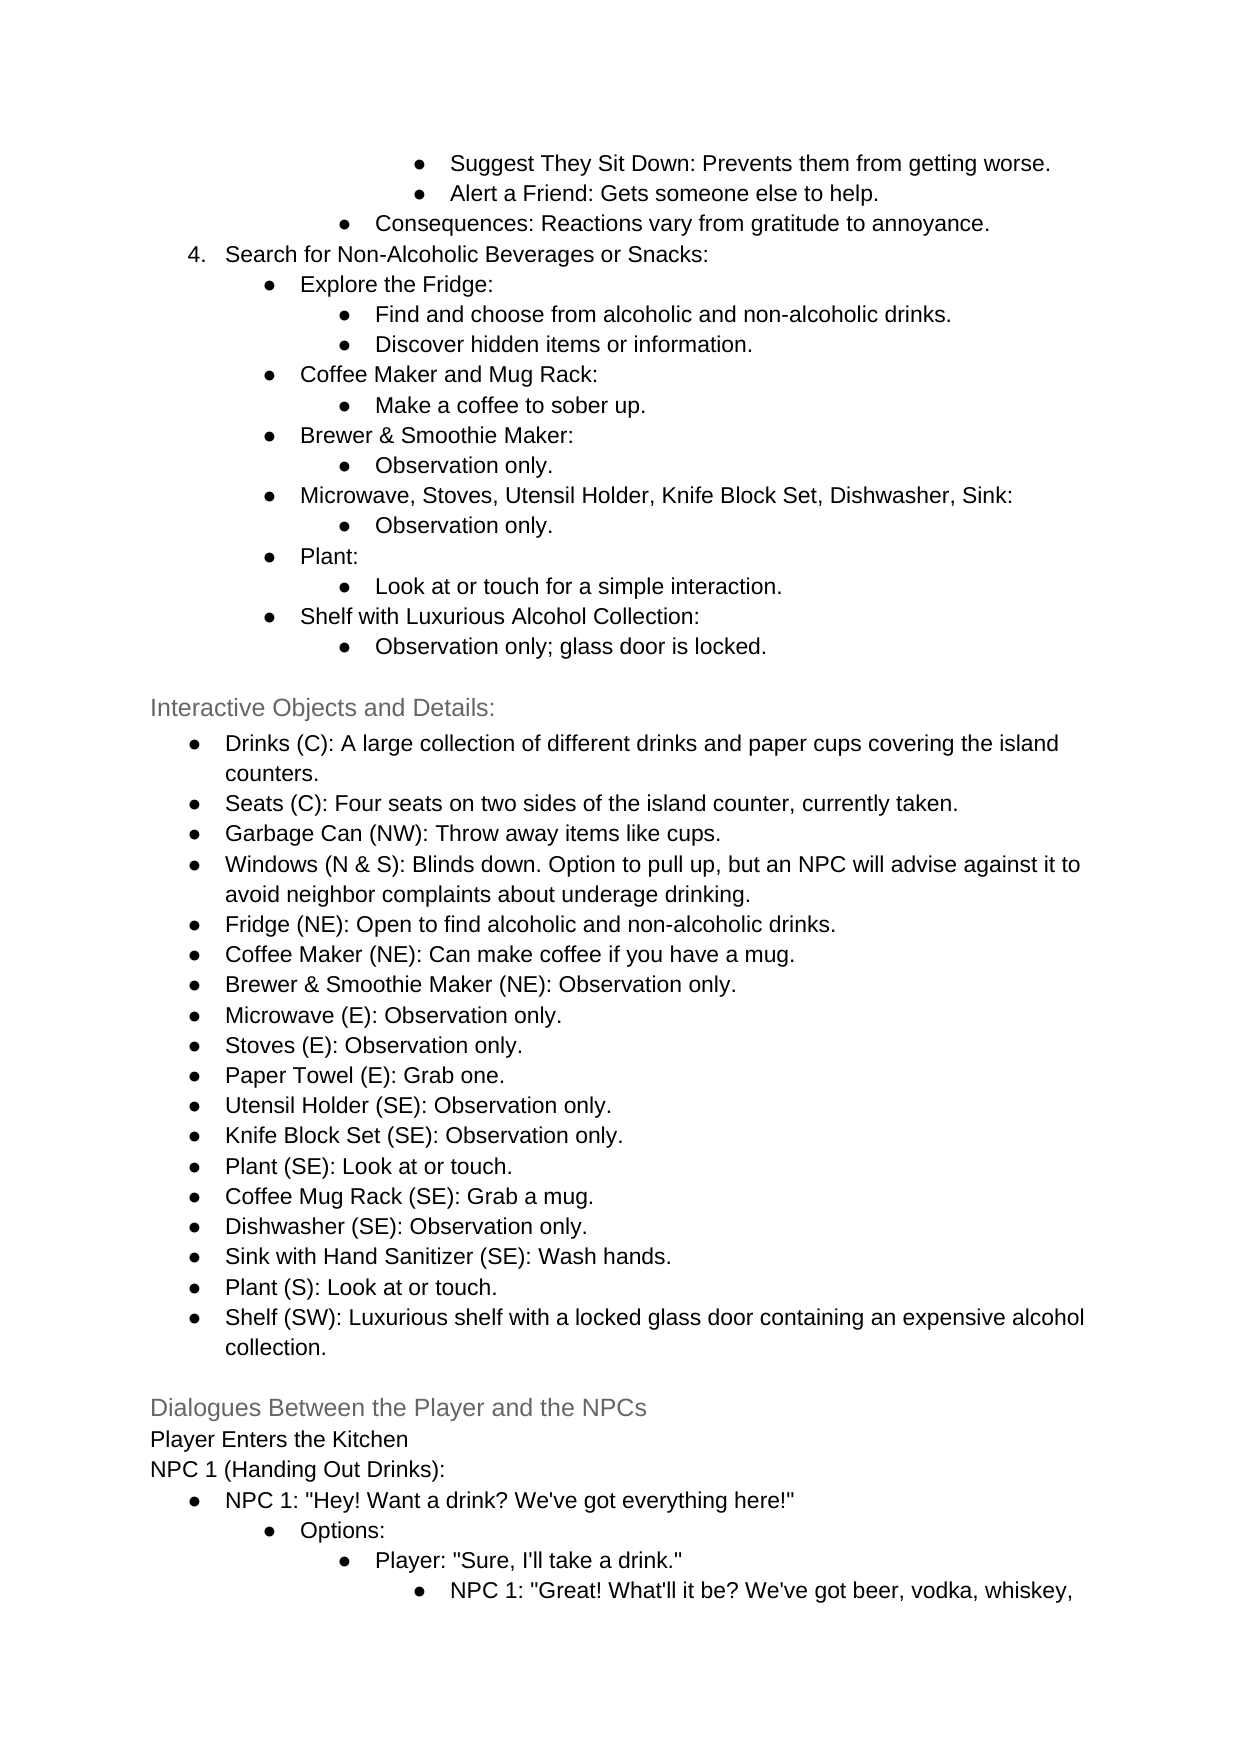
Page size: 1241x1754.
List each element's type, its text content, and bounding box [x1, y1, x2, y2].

list Options: [262, 1517, 1090, 1543]
list Explore the Fridge: [262, 271, 1090, 297]
list Suggest They Sit Down: Prevents them from getting worse. [412, 150, 1090, 176]
list Fridge (NE): Open to find alcoholic and non-alcoholic drinks. [187, 911, 1090, 937]
list Shelf (SW): Luxurious shelf with a locked glass door containing an expensive alcohol collection. [187, 1304, 1090, 1360]
list Search for Non-Alcoholic Beverages or Snacks: [187, 241, 1090, 267]
list Coffee Mug Rack (SE): Grab a mug. [187, 1183, 1090, 1209]
list Player: "Sure, I'll take a drink." [337, 1547, 1090, 1573]
list Plant: [262, 543, 1090, 569]
list Consequences: Reactions vary from gratitude to annoyance. [337, 210, 1090, 237]
list Windows (N & S): Blinds down. Option to pull up, but an NPC will advise against it to avoid neighbor complaints about underage drinking. [187, 851, 1090, 907]
list Knife Block Set (SE): Observation only. [187, 1122, 1090, 1149]
list NPC 1: "Hey! Want a drink? We've got everything here!" [187, 1487, 1090, 1513]
list Look at or touch for a simple interaction. [337, 573, 1090, 599]
list Find and choose from alcoholic and non-alcoholic drinks. [337, 301, 1090, 327]
list Paper Towel (E): Grab one. [187, 1062, 1090, 1088]
subtitle Interactive Objects and Details: [150, 693, 1090, 721]
list Microwave (E): Observation only. [187, 1002, 1090, 1028]
list Utensil Holder (SE): Observation only. [187, 1092, 1090, 1119]
list Sink with Hand Sanitizer (SE): Wash hands. [187, 1243, 1090, 1270]
text NPC 1 (Handing Out Drinks): [150, 1456, 1090, 1483]
list Observation only. [337, 452, 1090, 478]
list Make a coffee to sober up. [337, 392, 1090, 418]
list Microwave, Stoves, Utensil Holder, Knife Block Set, Dishwasher, Sink: [262, 482, 1090, 509]
list Seats (C): Four seats on two sides of the island counter, currently taken. [187, 790, 1090, 817]
list Coffee Maker and Mug Rack: [262, 361, 1090, 388]
list Plant (SE): Look at or touch. [187, 1153, 1090, 1179]
list Discover hidden items or information. [337, 331, 1090, 358]
list Shelf with Luxurious Alcohol Collection: [262, 603, 1090, 629]
list Stoves (E): Observation only. [187, 1032, 1090, 1058]
list Plant (S): Look at or touch. [187, 1273, 1090, 1300]
list Brewer & Smoothie Maker (NE): Observation only. [187, 971, 1090, 998]
list Observation only. [337, 512, 1090, 539]
list Alert a Friend: Gets someone else to help. [412, 180, 1090, 207]
text Player Enters the Kitchen [150, 1426, 1090, 1453]
list Brewer & Smoothie Maker: [262, 422, 1090, 448]
list NPC 1: "Great! What'll it be? We've got beer, vodka, whiskey, [412, 1577, 1090, 1604]
list Garbage Can (NW): Throw away items like cups. [187, 820, 1090, 847]
list Coffee Maker (NE): Can make coffee if you have a mug. [187, 941, 1090, 968]
list Drinks (C): A large collection of different drinks and paper cups covering the island counters. [187, 730, 1090, 786]
list Dishwasher (SE): Observation only. [187, 1213, 1090, 1239]
subtitle Dialogues Between the Player and the NPCs [150, 1393, 1090, 1422]
list Observation only; glass door is locked. [337, 633, 1090, 660]
